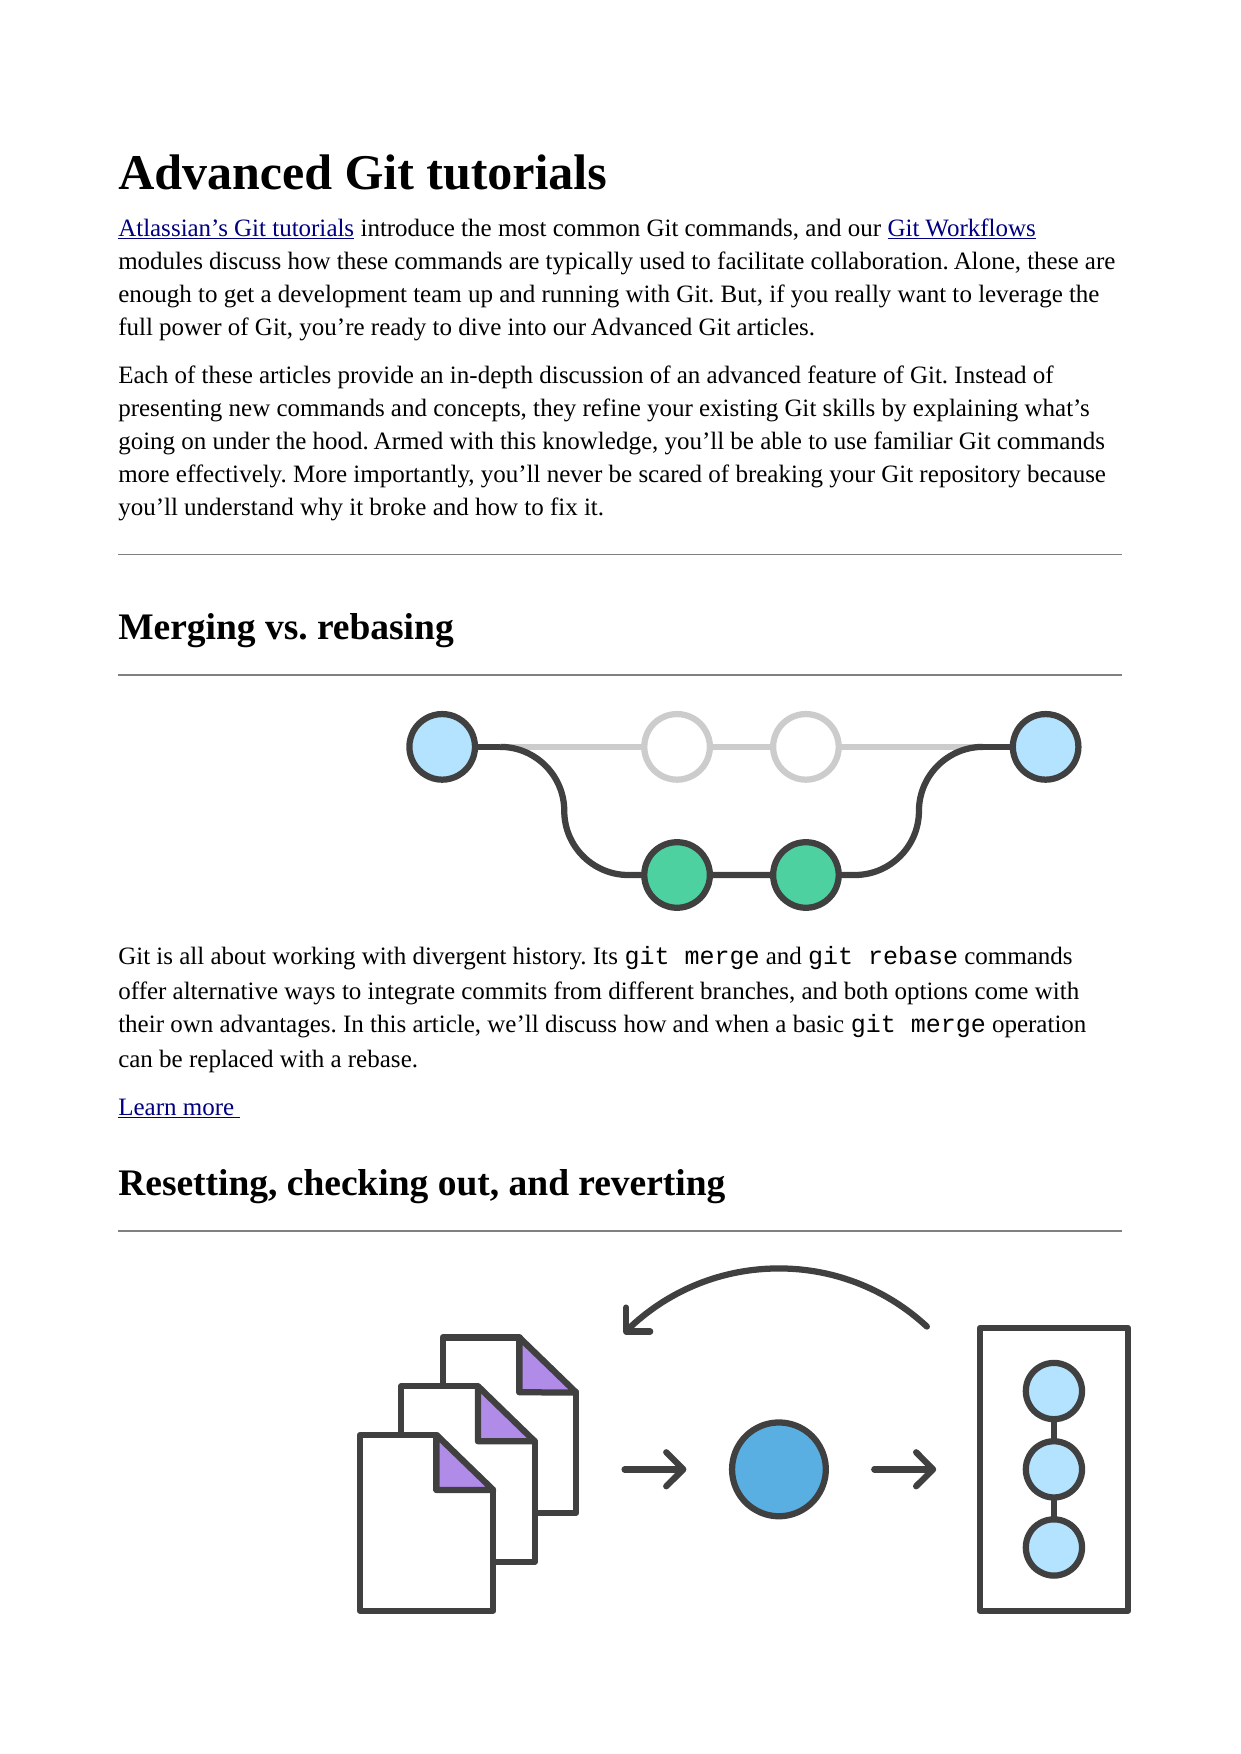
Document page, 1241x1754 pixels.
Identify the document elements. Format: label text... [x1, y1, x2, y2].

text Learn more [118, 1092, 1122, 1121]
text Each of these articles provide an in-depth discussion of an advanced feature of Git. Instead of presenting new commands and concepts, they refine your existing Git skills by explaining what’s going on under the hood. Armed with this knowledge, you’ll be able to use familiar Git commands more effectively. More importantly, you’ll never be scared of breaking your Git repository because you’ll understand why it broke and how to fix it. [118, 360, 1122, 521]
subtitle Advanced Git tutorials [118, 143, 1122, 201]
text Git is all about working with divergent history. Its git merge and git rebase commands offer alternative ways to integrate commits from different branches, and both options come with their own advantages. In this article, we’ll discuss how and when a basic git merge operation can be replaced with a rebase. [118, 941, 1122, 1073]
subtitle Merging vs. rebasing [118, 604, 1122, 648]
subtitle Resetting, checking out, and reverting [118, 1161, 1122, 1204]
text Atlassian’s Git tutorials introduce the most common Git commands, and our Git Workflows modules discuss how these commands are typically used to facilitate collaboration. Alone, these are enough to get a development team up and running with Git. But, if you really want to leverage the full power of Git, you’re ready to dive into our Advanced Git articles. [118, 213, 1122, 341]
